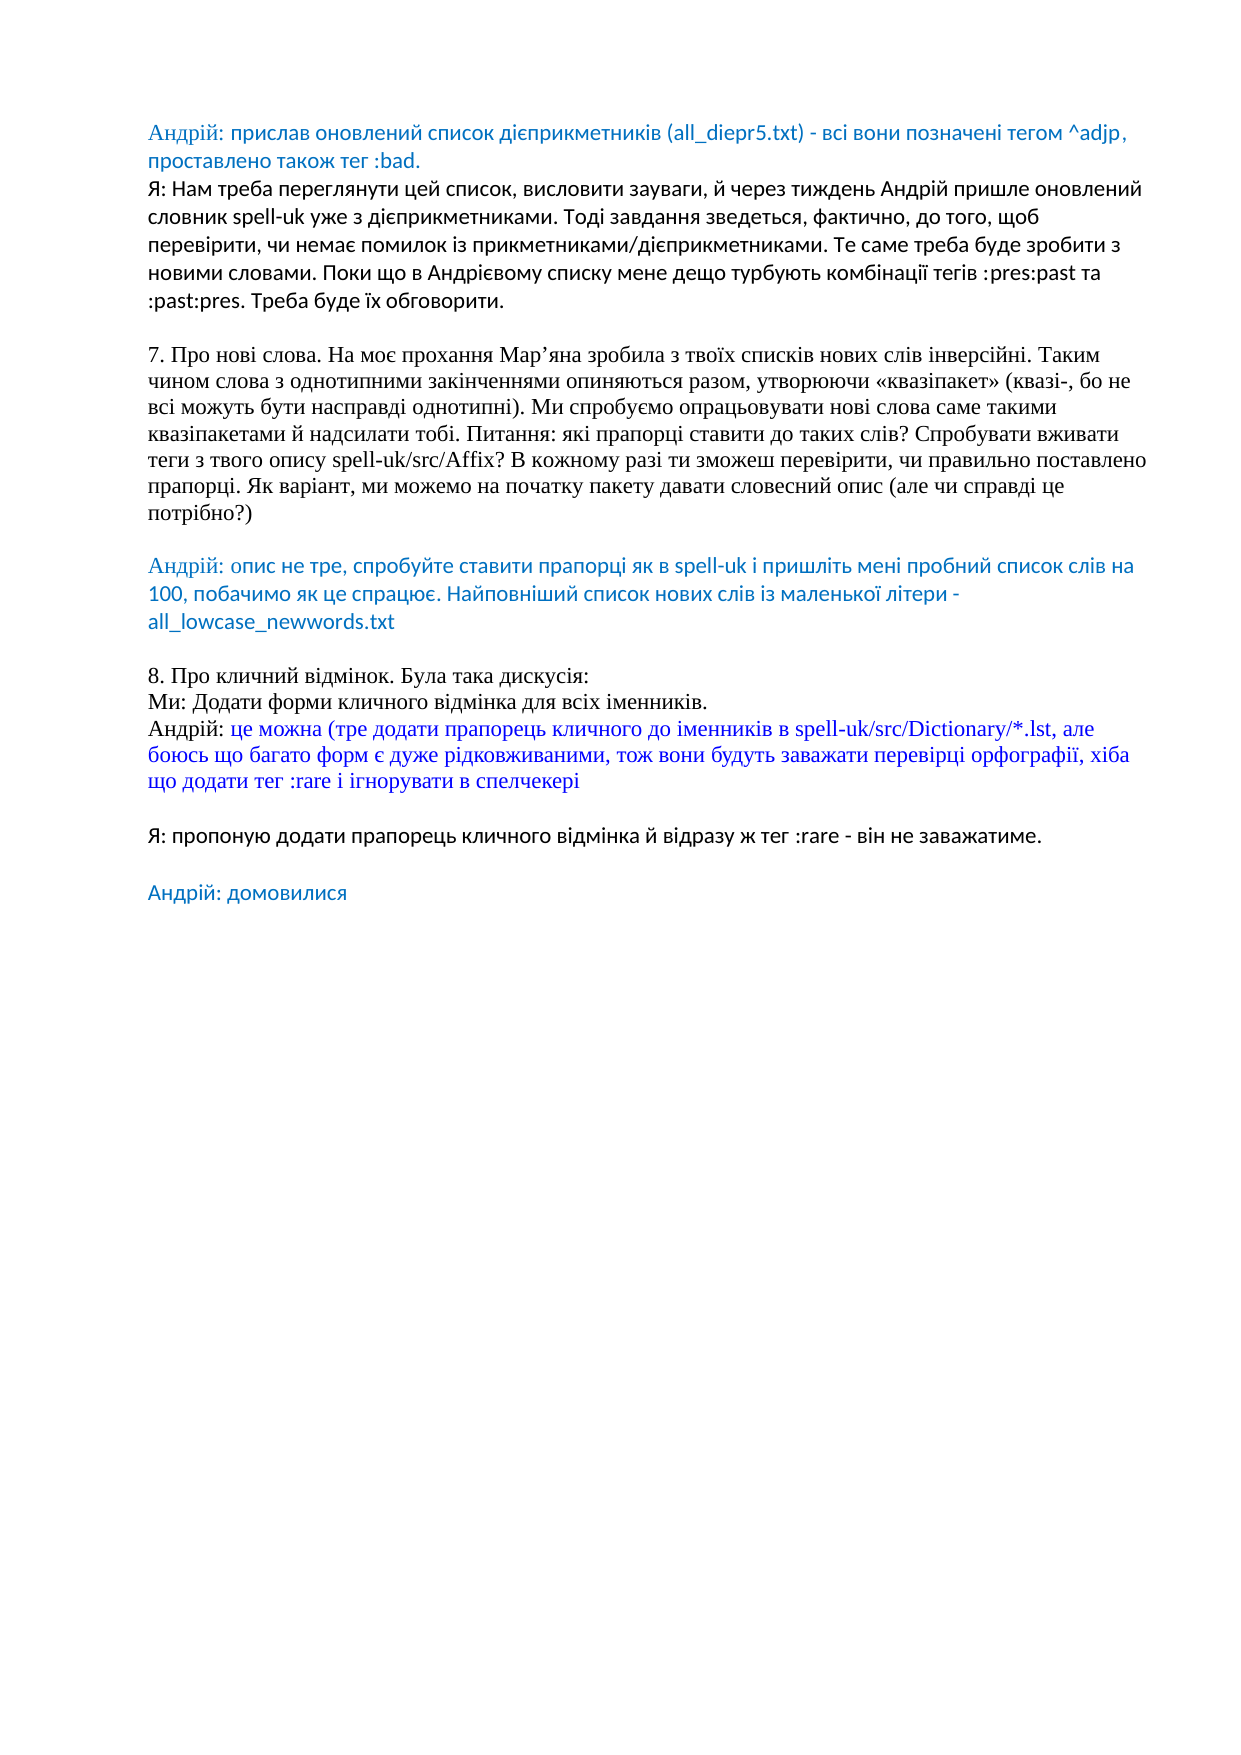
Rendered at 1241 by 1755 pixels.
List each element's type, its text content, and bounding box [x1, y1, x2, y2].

text Ми: Додати форми кличного відмінка для всіх іменників. [148, 688, 1152, 714]
text Андрій: опис не тре, спробуйте ставити прапорці як в spell-uk і пришліть мені пробний список слів на 100, побачимо як це спрацює. Найповніший список нових слів із маленької літери - all_lowcase_newwords.txt [148, 551, 1152, 636]
text Андрій: прислав оновлений список дієприкметників (all_diepr5.txt) - всі вони позначені тегом ^adjp, проставлено також тег :bad. [148, 118, 1152, 174]
text Я: Нам треба переглянути цей список, висловити зауваги, й через тиждень Андрій пришле оновлений словник spell-uk уже з дієприкметниками. Тоді завдання зведеться, фактично, до того, щоб перевірити, чи немає помилок із прикметниками/дієприкметниками. Те саме треба буде зробити з новими словами. Поки що в Андрієвому списку мене дещо турбують комбінації тегів :pres:past та :past:pres. Треба буде їх обговорити. [148, 174, 1152, 314]
text 8. Про кличний відмінок. Була така дискусія: [148, 662, 1152, 688]
text 7. Про нові слова. На моє прохання Мар’яна зробила з твоїх списків нових слів інверсійні. Таким чином слова з однотипними закінченнями опиняються разом, утворюючи «квазіпакет» (квазі-, бо не всі можуть бути насправді однотипні). Ми спробуємо опрацьовувати нові слова саме такими квазіпакетами й надсилати тобі. Питання: які прапорці ставити до таких слів? Спробувати вживати теги з твого опису spell-uk/src/Affix? В кожному разі ти зможеш перевірити, чи правильно поставлено прапорці. Як варіант, ми можемо на початку пакету давати словесний опис (але чи справді це потрібно?) [148, 341, 1152, 525]
text Я: пропоную додати прапорець кличного відмінка й відразу ж тег :rare - він не заважатиме. [148, 822, 1152, 850]
text Андрій: це можна (тре додати прапорець кличного до іменників в spell-uk/src/Dictionary/*.lst, але боюсь що багато форм є дуже рідковживаними, тож вони будуть заважати перевірці орфографії, хіба що додати тег :rare і ігнорувати в спелчекері [148, 714, 1152, 794]
text Андрій: домовилися [148, 878, 1152, 906]
